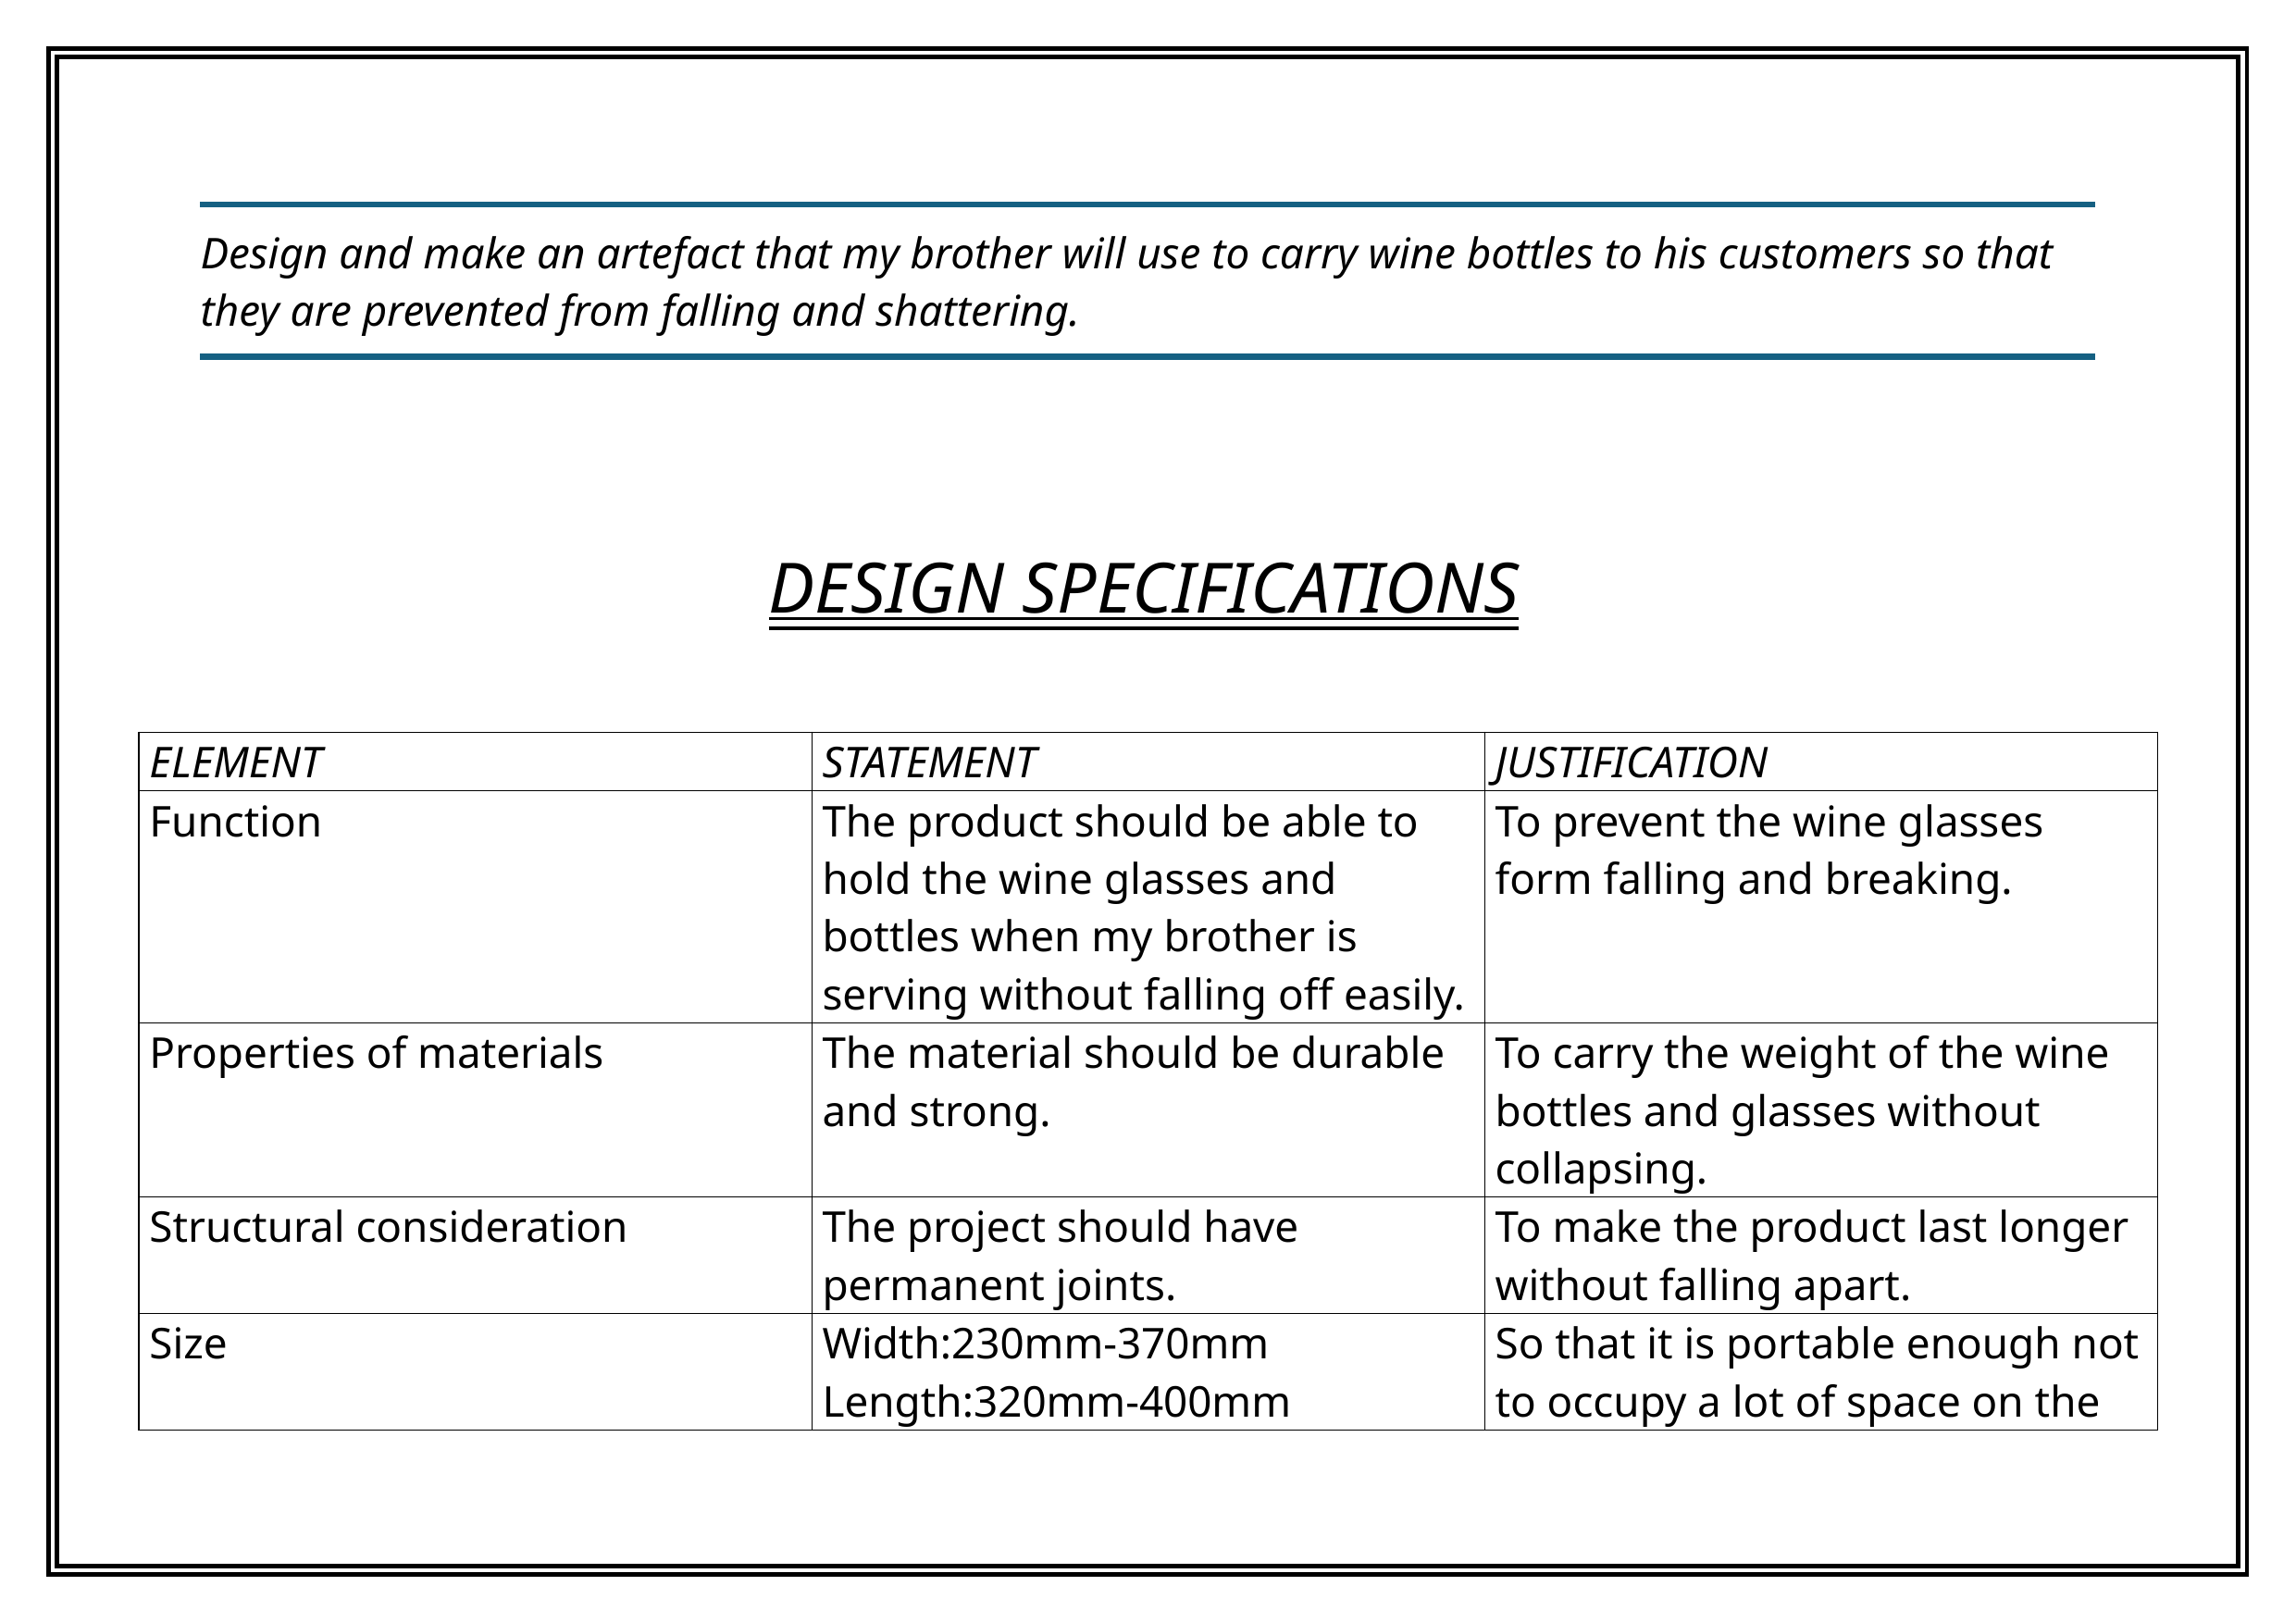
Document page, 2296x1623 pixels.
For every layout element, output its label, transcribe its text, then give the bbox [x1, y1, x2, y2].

table_cell To make the product last longer without falling apart. [1485, 1197, 2157, 1313]
table_cell The product should be able to hold the wine glasses and bottles when my brother is serving without falling off easily. [813, 791, 1484, 1022]
text DESIGN SPECIFICATIONS [139, 539, 2156, 633]
table_cell Structural consideration [140, 1197, 812, 1313]
table_cell To carry the weight of the wine bottles and glasses without collapsing. [1485, 1023, 2157, 1196]
table_cell Properties of materials [140, 1023, 812, 1196]
table_cell Width:230mm-370mm Length:320mm-400mm [813, 1314, 1484, 1429]
table_cell The material should be durable and strong. [813, 1023, 1484, 1196]
text Design and make an artefact that my brother will use to carry wine bottles to his customers so that they are prevented from falling and shattering. [200, 207, 2095, 353]
table_cell So that it is portable enough not to occupy a lot of space on the [1485, 1314, 2157, 1429]
table_cell Size [140, 1314, 812, 1429]
table_header STATEMENT [813, 733, 1484, 790]
table_header JUSTIFICATION [1485, 733, 2157, 790]
table_cell The project should have permanent joints. [813, 1197, 1484, 1313]
table_cell To prevent the wine glasses form falling and breaking. [1485, 791, 2157, 1022]
table_cell Function [140, 791, 812, 1022]
table_header ELEMENT [140, 733, 812, 790]
